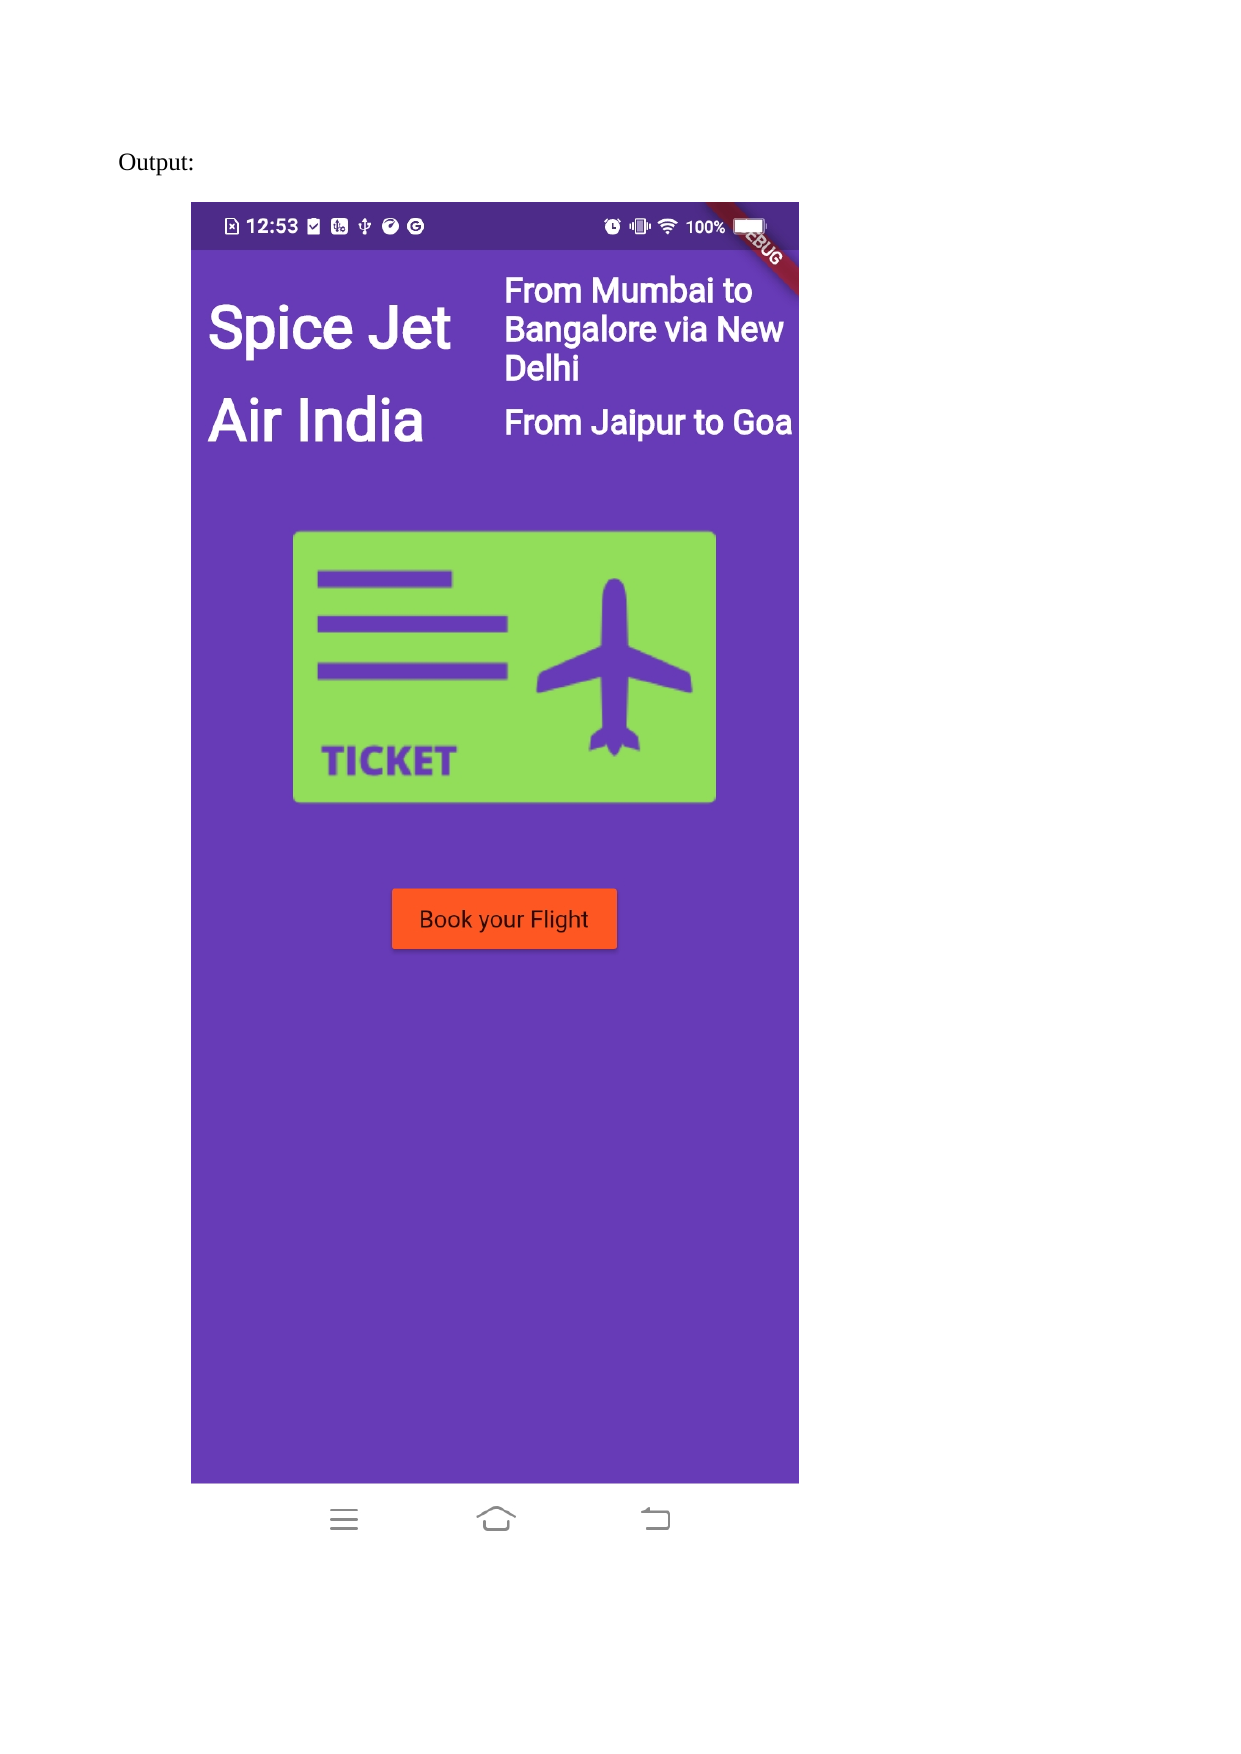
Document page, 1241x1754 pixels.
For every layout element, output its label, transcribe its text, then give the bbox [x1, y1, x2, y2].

text Output: [118, 147, 1122, 176]
picture [191, 202, 799, 1554]
